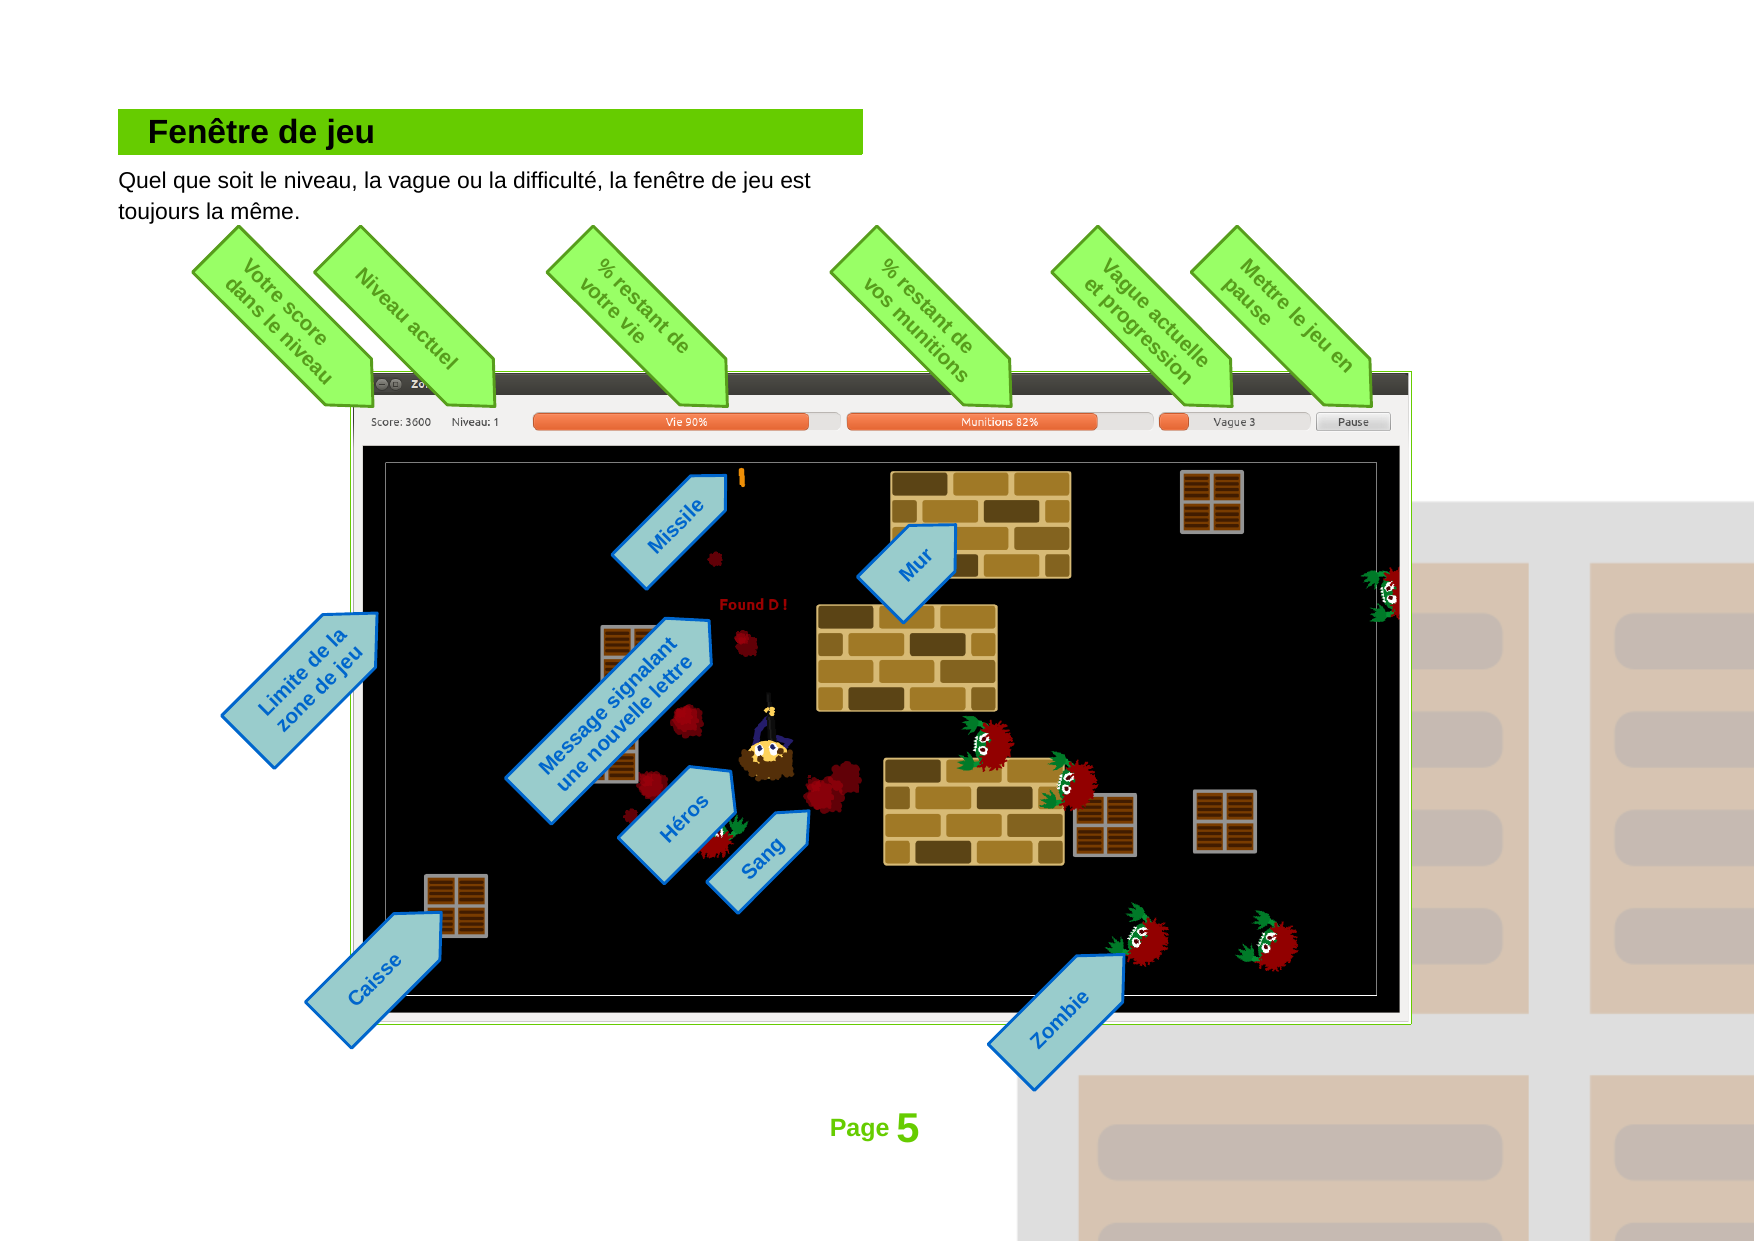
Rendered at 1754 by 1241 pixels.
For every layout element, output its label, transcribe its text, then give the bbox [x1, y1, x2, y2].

text Quel que soit le niveau, la vague ou la difficulté, la fenêtre de jeu est toujours la même. [118, 167, 862, 224]
subtitle Fenêtre de jeu [119, 110, 862, 154]
picture [353, 373, 1409, 1022]
